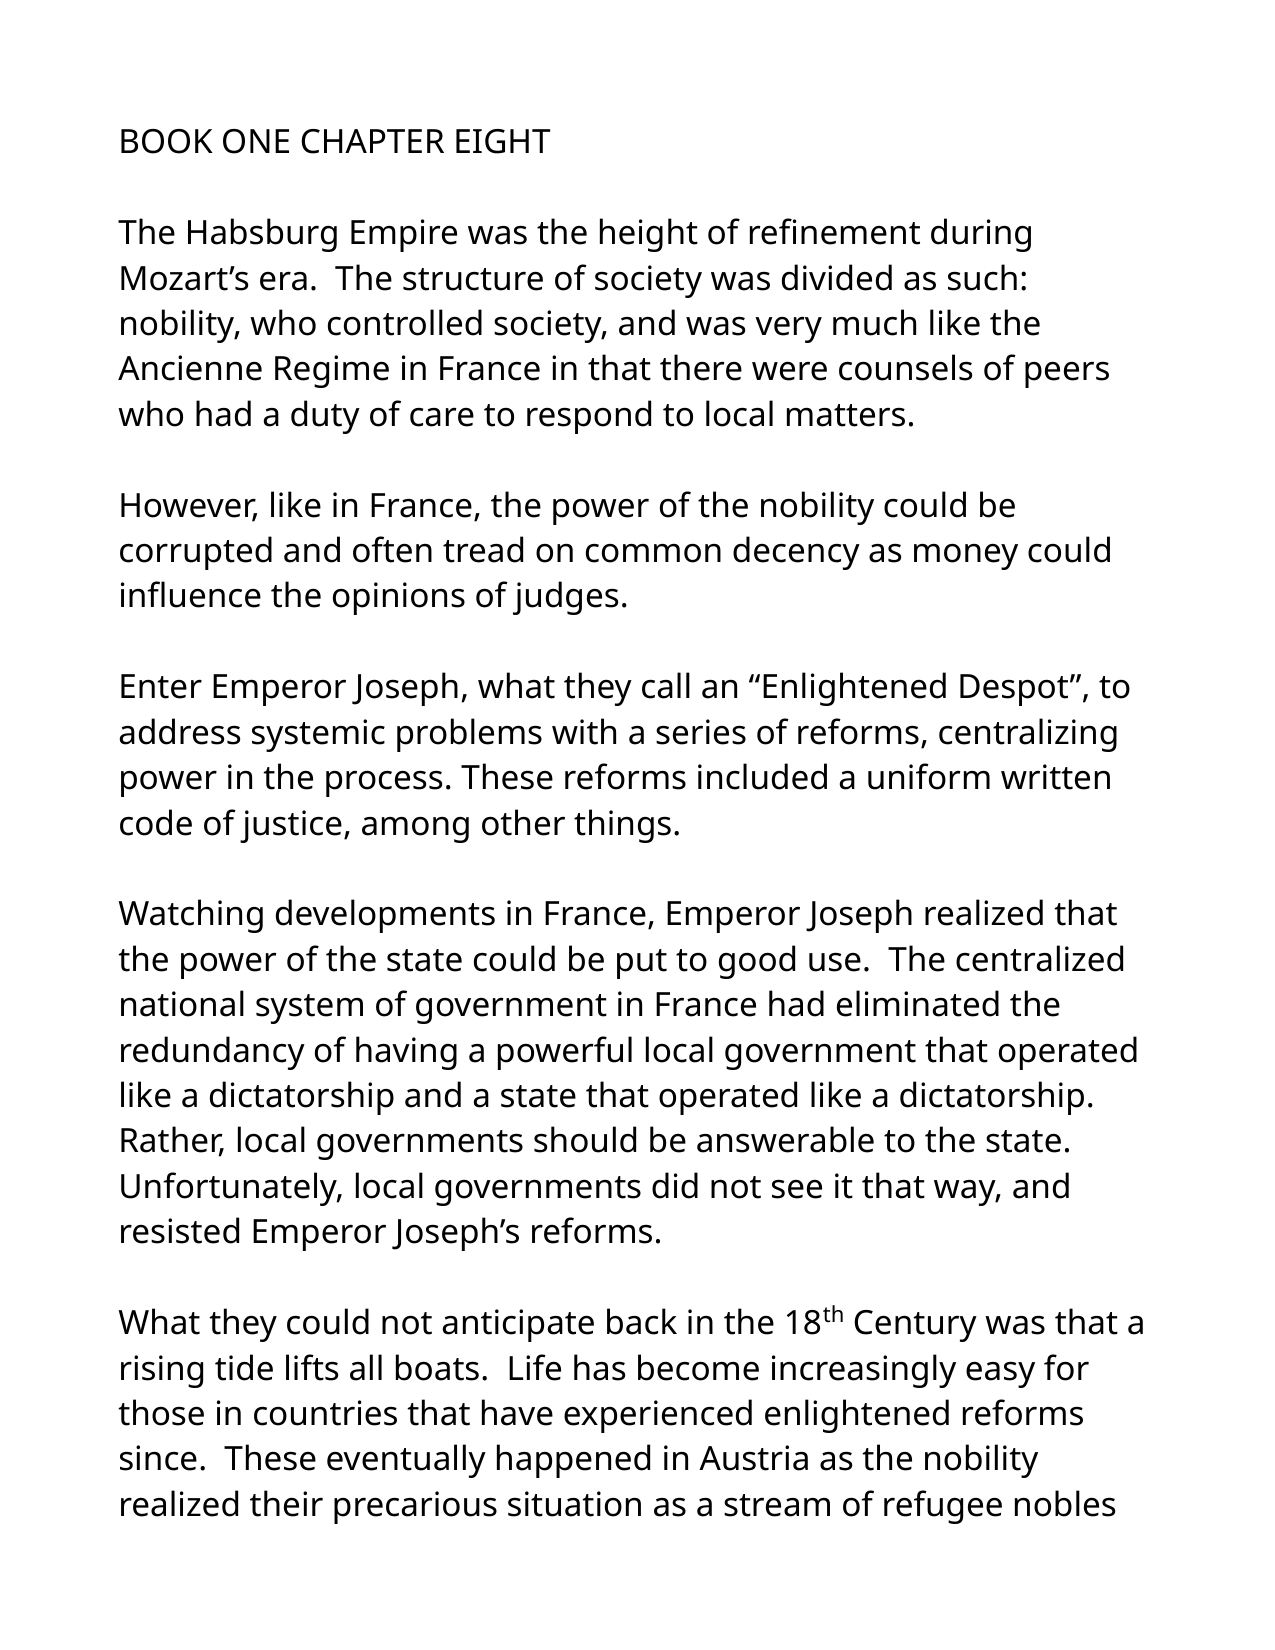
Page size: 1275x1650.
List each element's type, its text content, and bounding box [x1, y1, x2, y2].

text Watching developments in France, Emperor Joseph realized that the power of the state could be put to good use. The centralized national system of government in France had eliminated the redundancy of having a powerful local government that operated like a dictatorship and a state that operated like a dictatorship. Rather, local governments should be answerable to the state. Unfortunately, local governments did not see it that way, and resisted Emperor Joseph’s reforms. [118, 890, 1157, 1253]
text The Habsburg Empire was the height of refinement during Mozart’s era. The structure of society was divided as such: nobility, who controlled society, and was very much like the Ancienne Regime in France in that there were counsels of peers who had a duty of care to respond to local matters. [118, 209, 1157, 436]
text BOOK ONE CHAPTER EIGHT [118, 118, 1157, 163]
text What they could not anticipate back in the 18th Century was that a rising tide lifts all boats. Life has become increasingly easy for those in countries that have experienced enlightened reforms since. These eventually happened in Austria as the nobility realized their precarious situation as a stream of refugee nobles [118, 1299, 1157, 1526]
text However, like in France, the power of the nobility could be corrupted and often tread on common decency as money could influence the opinions of judges. [118, 481, 1157, 618]
text Enter Emperor Joseph, what they call an “Enlightened Despot”, to address systemic problems with a series of reforms, centralizing power in the process. These reforms included a uniform written code of justice, among other things. [118, 663, 1157, 845]
